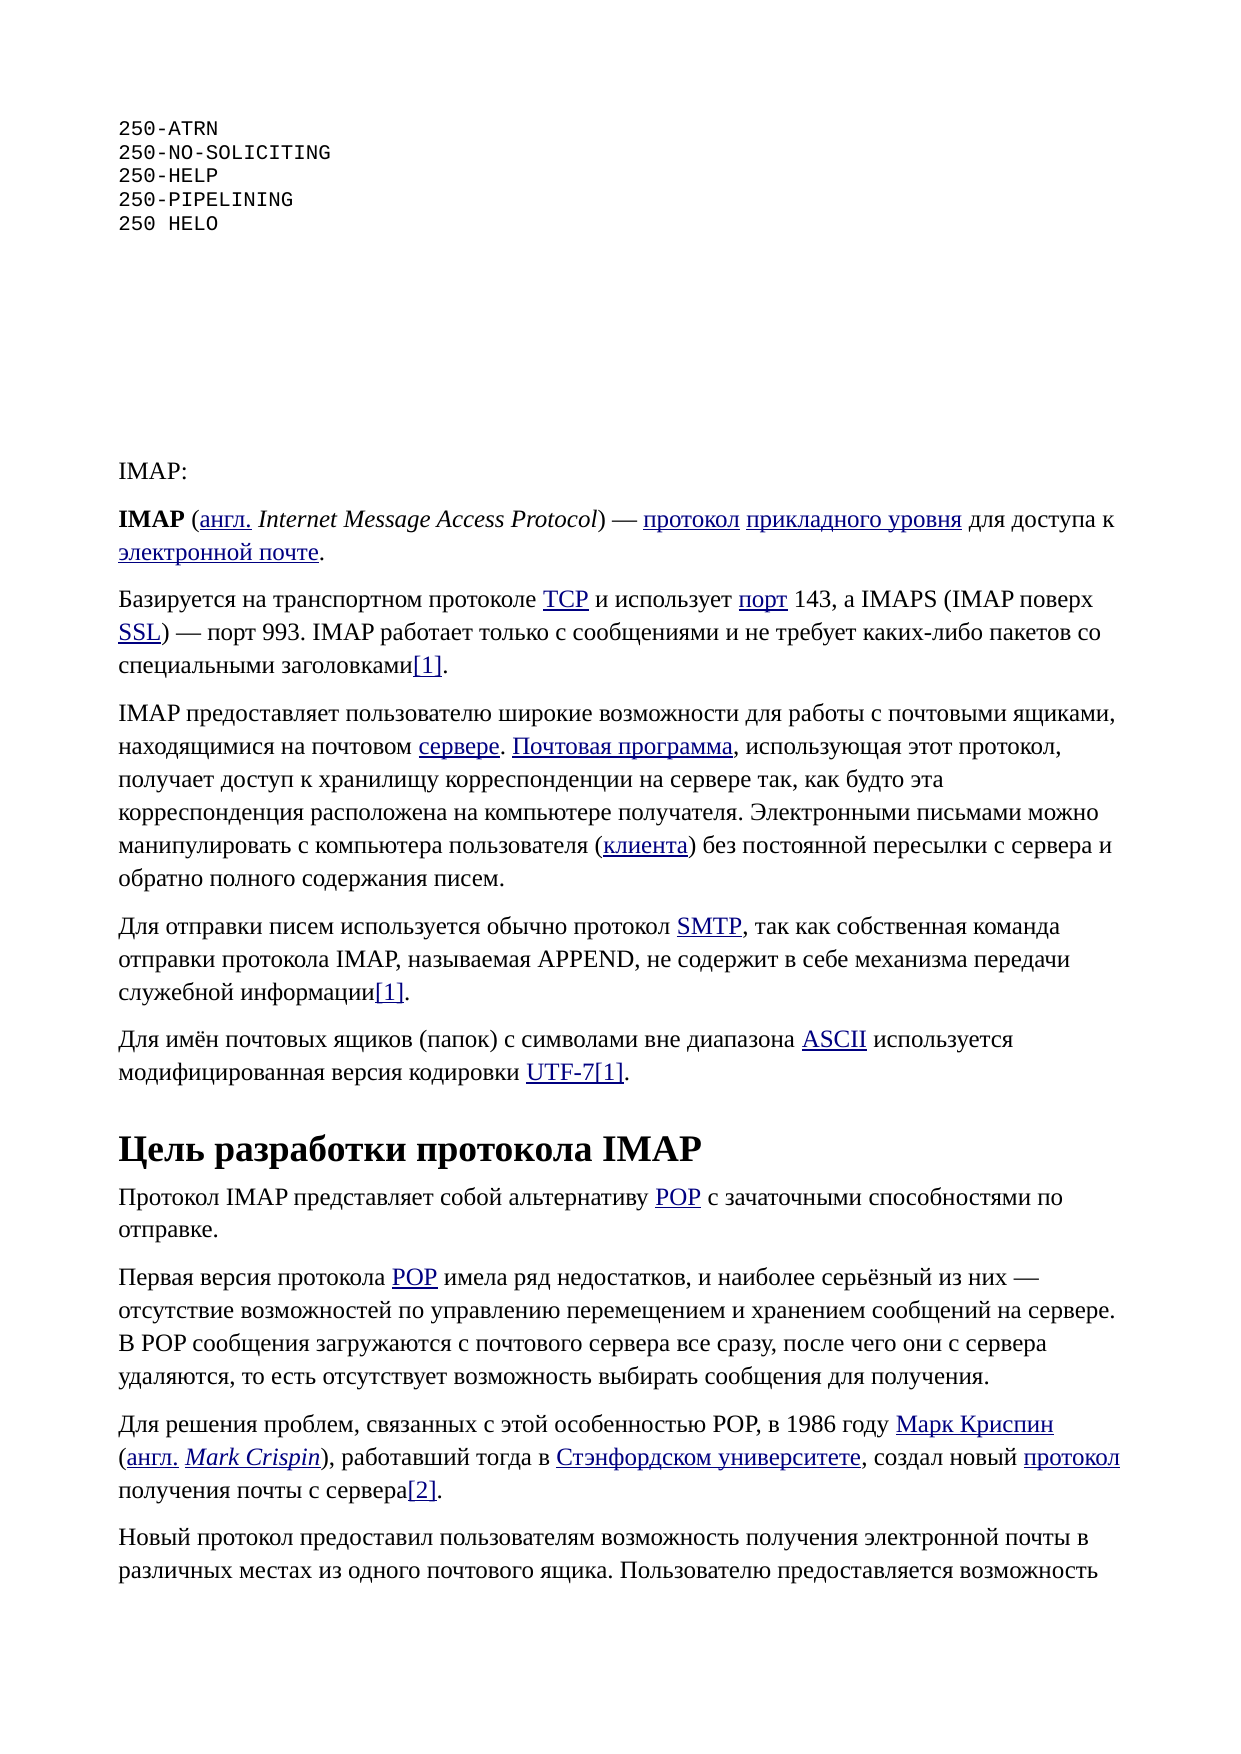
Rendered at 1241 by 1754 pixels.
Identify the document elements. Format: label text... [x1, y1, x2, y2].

text IMAP (англ. Internet Message Access Protocol) — протокол прикладного уровня для доступа к электронной почте. [118, 504, 1122, 566]
text 250-PIPELINING [118, 189, 1122, 213]
text Протокол IMAP представляет собой альтернативу POP с зачаточными способностями по отправке. [118, 1182, 1122, 1243]
text 250-ATRN [118, 118, 1122, 142]
text Для имён почтовых ящиков (папок) с символами вне диапазона ASCII используется модифицированная версия кодировки UTF-7[1]. [118, 1024, 1122, 1086]
text IMAP: [118, 456, 1122, 485]
text Первая версия протокола POP имела ряд недостатков, и наиболее серьёзный из них — отсутствие возможностей по управлению перемещением и хранением сообщений на сервере. В POP сообщения загружаются с почтового сервера все сразу, после чего они с сервера удаляются, то есть отсутствует возможность выбирать сообщения для получения. [118, 1262, 1122, 1390]
text Базируется на транспортном протоколе TCP и использует порт 143, а IMAPS (IMAP поверх SSL) — порт 993. IMAP работает только с сообщениями и не требует каких-либо пакетов со специальными заголовками[1]. [118, 584, 1122, 679]
text Новый протокол предоставил пользователям возможность получения электронной почты в различных местах из одного почтового ящика. Пользователю предоставляется возможность [118, 1522, 1122, 1584]
text Для отправки писем используется обычно протокол SMTP, так как собственная команда отправки протокола IMAP, называемая APPEND, не содержит в себе механизма передачи служебной информации[1]. [118, 911, 1122, 1006]
text 250-HELP [118, 165, 1122, 189]
text 250 HELO [118, 213, 1122, 236]
text IMAP предоставляет пользователю широкие возможности для работы с почтовыми ящиками, находящимися на почтовом сервере. Почтовая программа, использующая этот протокол, получает доступ к хранилищу корреспонденции на сервере так, как будто эта корреспонденция расположена на компьютере получателя. Электронными письмами можно манипулировать с компьютера пользователя (клиента) без постоянной пересылки с сервера и обратно полного содержания писем. [118, 698, 1122, 892]
text 250-NO-SOLICITING [118, 142, 1122, 165]
subtitle Цель разработки протокола IMAP [118, 1126, 1122, 1169]
text Для решения проблем, связанных с этой особенностью POP, в 1986 году Марк Криспин (англ. Mark Crispin), работавший тогда в Стэнфордском университете, создал новый протокол получения почты с сервера[2]. [118, 1409, 1122, 1504]
